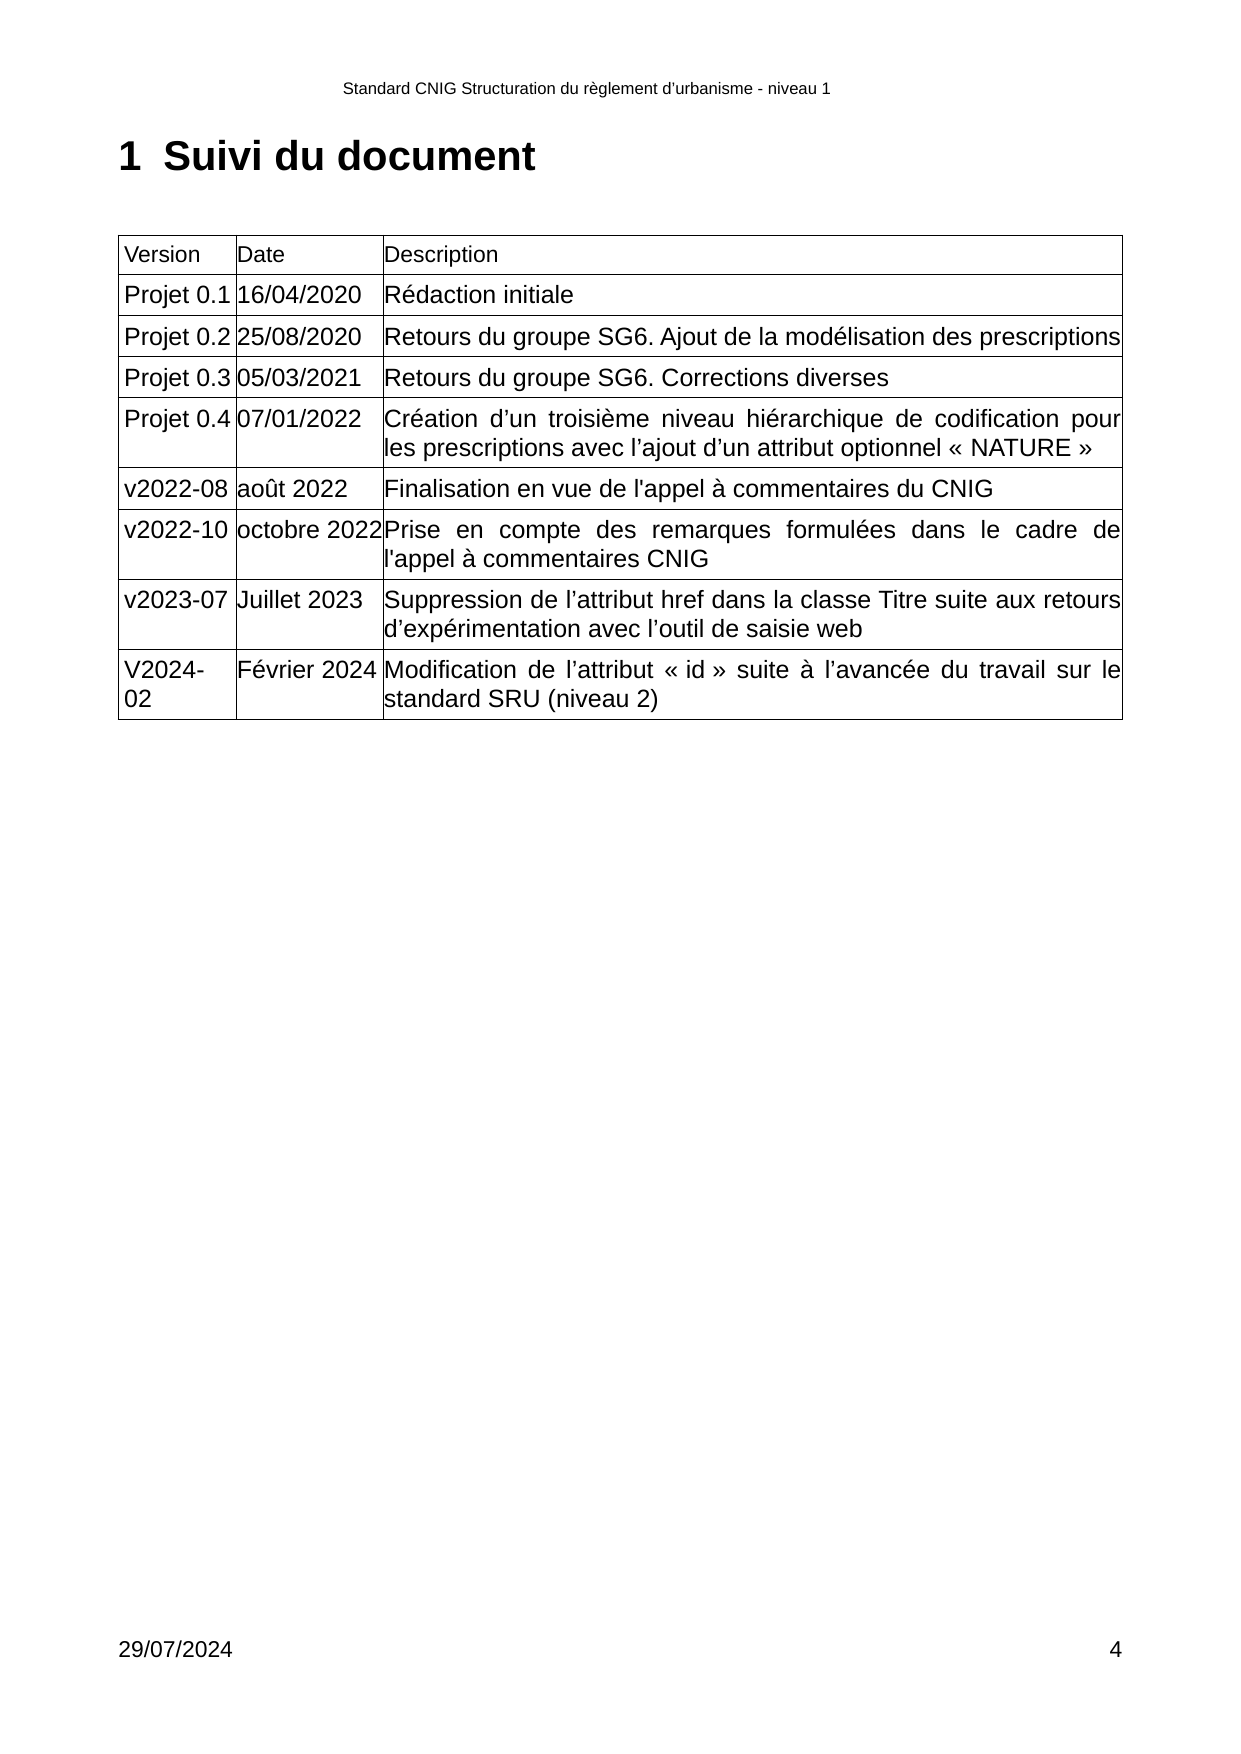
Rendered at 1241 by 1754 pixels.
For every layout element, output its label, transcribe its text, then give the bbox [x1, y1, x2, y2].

table_cell 25/08/2020 [237, 316, 383, 356]
table_cell 07/01/2022 [237, 398, 383, 467]
table_cell Retours du groupe SG6. Corrections diverses [384, 357, 1122, 397]
table_cell Modification de l’attribut « id » suite à l’avancée du travail sur le standard SRU (niveau 2) [384, 650, 1122, 718]
table_cell Projet 0.4 [119, 398, 236, 467]
table_cell v2023-07 [119, 580, 236, 648]
table_cell Retours du groupe SG6. Ajout de la modélisation des prescriptions [384, 316, 1122, 356]
table_header Date [237, 236, 383, 273]
table_cell Projet 0.3 [119, 357, 236, 397]
table_cell V2024-02 [119, 650, 236, 718]
table_cell Rédaction initiale [384, 275, 1122, 315]
table_cell Projet 0.1 [119, 275, 236, 315]
subtitle Suivi du document [118, 131, 1122, 179]
table_cell Février 2024 [237, 650, 383, 718]
table_cell 05/03/2021 [237, 357, 383, 397]
table_cell Prise en compte des remarques formulées dans le cadre de l'appel à commentaires CNIG [384, 510, 1122, 578]
table_header Version [119, 236, 236, 273]
table_cell Projet 0.2 [119, 316, 236, 356]
table_cell Création d’un troisième niveau hiérarchique de codification pour les prescriptions avec l’ajout d’un attribut optionnel « NATURE » [384, 398, 1122, 467]
table_cell 16/04/2020 [237, 275, 383, 315]
table_cell octobre 2022 [237, 510, 383, 578]
table_cell v2022-08 [119, 468, 236, 508]
table_cell Suppression de l’attribut href dans la classe Titre suite aux retours d’expérimentation avec l’outil de saisie web [384, 580, 1122, 648]
table_cell Juillet 2023 [237, 580, 383, 648]
table_cell Finalisation en vue de l'appel à commentaires du CNIG [384, 468, 1122, 508]
table_cell août 2022 [237, 468, 383, 508]
table_cell v2022-10 [119, 510, 236, 578]
table_header Description [384, 236, 1122, 273]
